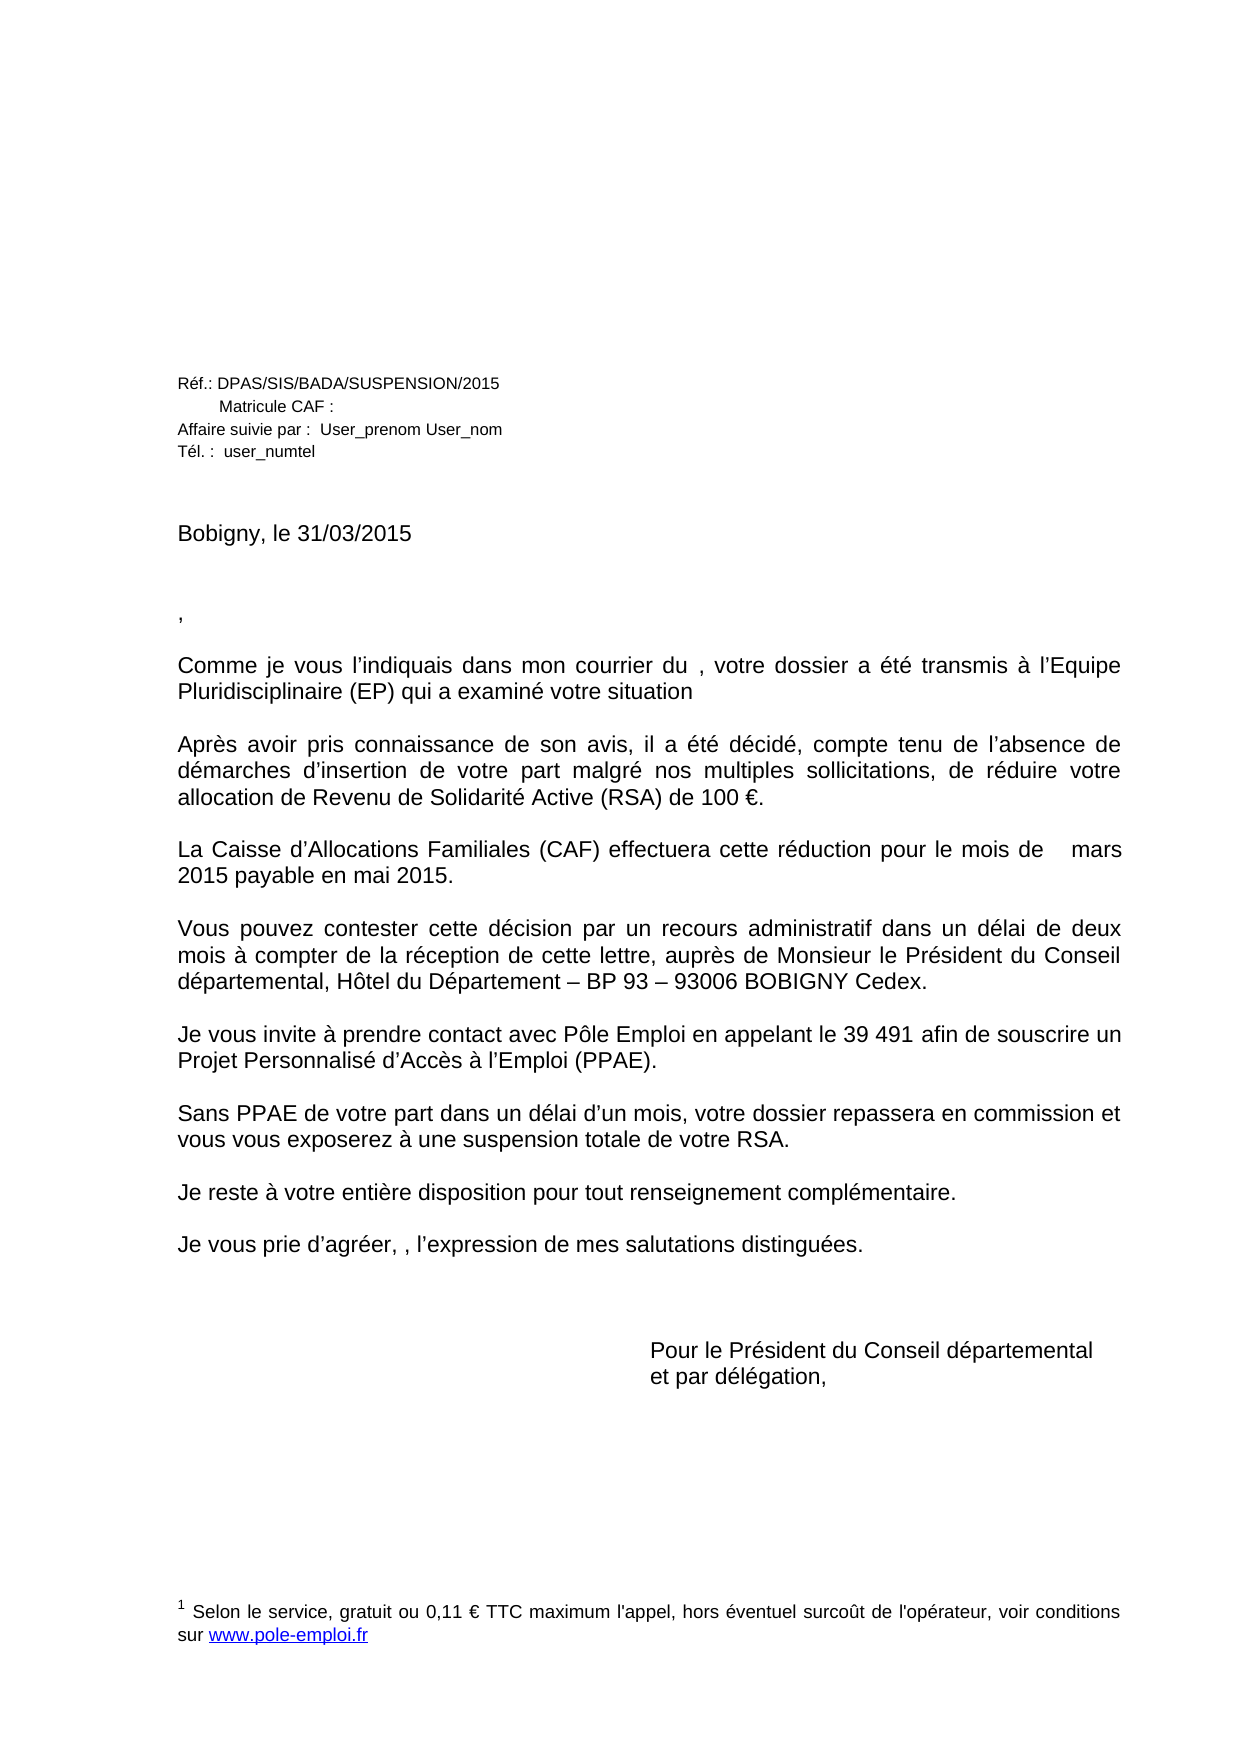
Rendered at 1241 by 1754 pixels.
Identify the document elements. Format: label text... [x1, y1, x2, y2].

text , [177, 599, 1122, 625]
text Sans PPAE de votre part dans un délai d’un mois, votre dossier repassera en commission et vous vous exposerez à une suspension totale de votre RSA. [177, 1100, 1122, 1152]
text Je reste à votre entière disposition pour tout renseignement complémentaire. [177, 1179, 1122, 1205]
text Après avoir pris connaissance de son avis, il a été décidé, compte tenu de l’absence de démarches d’insertion de votre part malgré nos multiples sollicitations, de réduire votre allocation de Revenu de Solidarité Active (RSA) de 100 €. [177, 731, 1122, 810]
table_header [177, 233, 649, 271]
text La Caisse d’Allocations Familiales (CAF) effectuera cette réduction pour le mois de mars 2015 payable en mai 2015. [177, 836, 1122, 889]
table_header [650, 233, 1122, 271]
text Je vous prie d’agréer, , l’expression de mes salutations distinguées. [177, 1231, 1122, 1258]
text et par délégation, [650, 1363, 1122, 1389]
table_cell [177, 271, 649, 371]
table_cell [650, 271, 1122, 371]
text Je vous invite à prendre contact avec Pôle Emploi en appelant le 39 491 afin de souscrire un Projet Personnalisé d’Accès à l’Emploi (PPAE). [177, 1021, 1122, 1073]
text Comme je vous l’indiquais dans mon courrier du , votre dossier a été transmis à l’Equipe Pluridisciplinaire (EP) qui a examiné votre situation [177, 652, 1122, 704]
text Pour le Président du Conseil départemental [650, 1337, 1122, 1363]
table_cell Réf.: DPAS/SIS/BADA/SUSPENSION/2015 Matricule CAF : Affaire suivie par : user_prenom user_nom Tél. : user_numtel Bobigny, le 31/03/2015 [177, 371, 649, 546]
text Vous pouvez contester cette décision par un recours administratif dans un délai de deux mois à compter de la réception de cette lettre, auprès de Monsieur le Président du Conseil départemental, Hôtel du Département – BP 93 – 93006 BOBIGNY Cedex. [177, 915, 1122, 994]
table_cell [650, 371, 1122, 546]
